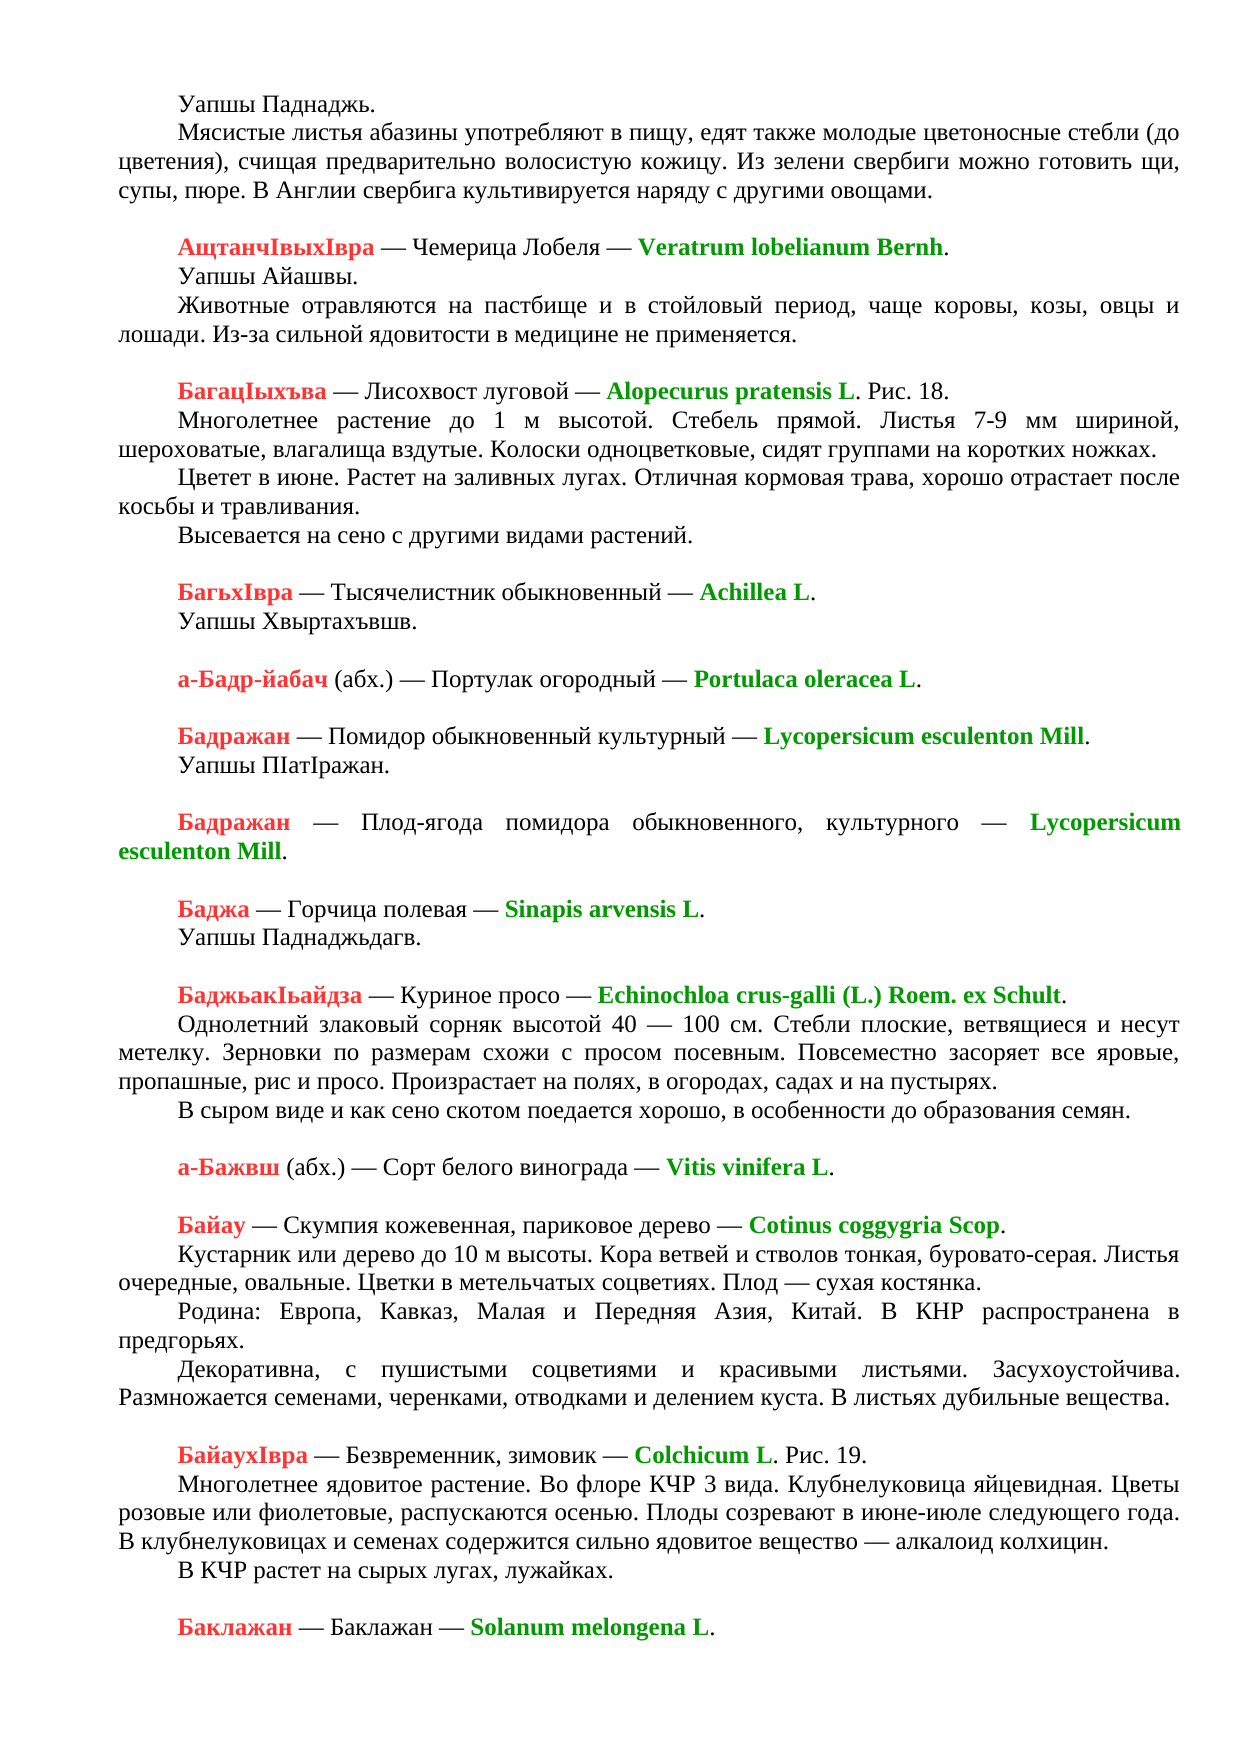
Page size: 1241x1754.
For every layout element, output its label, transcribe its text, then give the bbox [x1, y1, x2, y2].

text Уапшы Паднаджьдагв. [118, 922, 1181, 951]
text Многолетнее ядовитое растение. Во флоре КЧР 3 вида. Клубнелуковица яйцевидная. Цветы розовые или фиолетовые, распускаются осенью. Плоды созревают в июне-июле следующего года. В клубнелуковицах и семенах содержится сильно ядовитое вещество — алкалоид колхицин. [118, 1469, 1181, 1555]
text а-Бажвш (абх.) — Сорт белого винограда — Vitis vinifera L. [118, 1152, 1181, 1181]
text В КЧР растет на сырых лугах, лужайках. [118, 1555, 1181, 1584]
text БаджьакIьайдза — Куриное просо — Echinochloa crus-galli (L.) Roem. ex Schult. [118, 980, 1181, 1009]
text БагьхIвра — Тысячелистник обыкновенный — Achillea L. [118, 577, 1181, 606]
text Однолетний злаковый сорняк высотой 40 — 100 см. Стебли плоские, ветвящиеся и несут метелку. Зерновки по размерам схожи с просом посевным. Повсеместно засоряет все яровые, пропашные, рис и просо. Произрастает на полях, в огородах, садах и на пустырях. [118, 1009, 1181, 1095]
text Кустарник или дерево до 10 м высоты. Кора ветвей и стволов тонкая, буровато-серая. Листья очередные, овальные. Цветки в метельчатых соцветиях. Плод — сухая костянка. [118, 1239, 1181, 1296]
text Уапшы ПIатIражан. [118, 750, 1181, 779]
text Многолетнее растение до 1 м высотой. Стебель прямой. Листья 7-9 мм шириной, шероховатые, влагалища вздутые. Колоски одноцветковые, сидят группами на коротких ножках. [118, 405, 1181, 462]
text Бадражан — Плод-ягода помидора обыкновенного, культурного — Lycopersicum esculenton Mill. [118, 807, 1181, 865]
text Байау — Скумпия кожевенная, париковое дерево — Cotinus coggygria Scop. [118, 1210, 1181, 1239]
text Уапшы Хвыртахъвшв. [118, 606, 1181, 635]
text Бадражан — Помидор обыкновенный культурный — Lycopersicum esculenton Mill. [118, 721, 1181, 750]
text Мясистые листья абазины употребляют в пищу, едят также молодые цветоносные стебли (до цветения), счищая предварительно волосистую кожицу. Из зелени свербиги можно готовить щи, супы, пюре. В Англии свербига культивируется наряду с другими овощами. [118, 117, 1181, 204]
text Высевается на сено с другими видами растений. [118, 520, 1181, 549]
text Уапшы Паднаджь. [118, 89, 1181, 117]
text АщтанчIвыхIвра — Чемерица Лобеля — Veratrum lobelianum Bernh. [118, 232, 1181, 261]
text В сыром виде и как сено скотом поедается хорошо, в особенности до образования семян. [118, 1095, 1181, 1124]
text Баклажан — Баклажан — Solanum melongena L. [118, 1612, 1181, 1641]
text Родина: Европа, Кавказ, Малая и Передняя Азия, Китай. В КНР распространена в предгорьях. [118, 1296, 1181, 1354]
text Декоративна, с пушистыми соцветиями и красивыми листьями. Засухоустойчива. Размножается семенами, черенками, отводками и делением куста. В листьях дубильные вещества. [118, 1354, 1181, 1411]
text Уапшы Айашвы. [118, 261, 1181, 290]
text БагацIыхъва — Лисохвост луговой — Alopecurus pratensis L. Рис. 18. [118, 376, 1181, 405]
text Животные отравляются на пастбище и в стойловый период, чаще коровы, козы, овцы и лошади. Из-за сильной ядовитости в медицине не применяется. [118, 290, 1181, 347]
text БайаухIвра — Безвременник, зимовик — Colchicum L. Рис. 19. [118, 1440, 1181, 1469]
text Баджа — Горчица полевая — Sinapis arvensis L. [118, 894, 1181, 922]
text Цветет в июне. Растет на заливных лугах. Отличная кормовая трава, хорошо отрастает после косьбы и травливания. [118, 462, 1181, 520]
text а-Бадр-йабач (абх.) — Портулак огородный — Portulaca oleracea L. [118, 664, 1181, 692]
